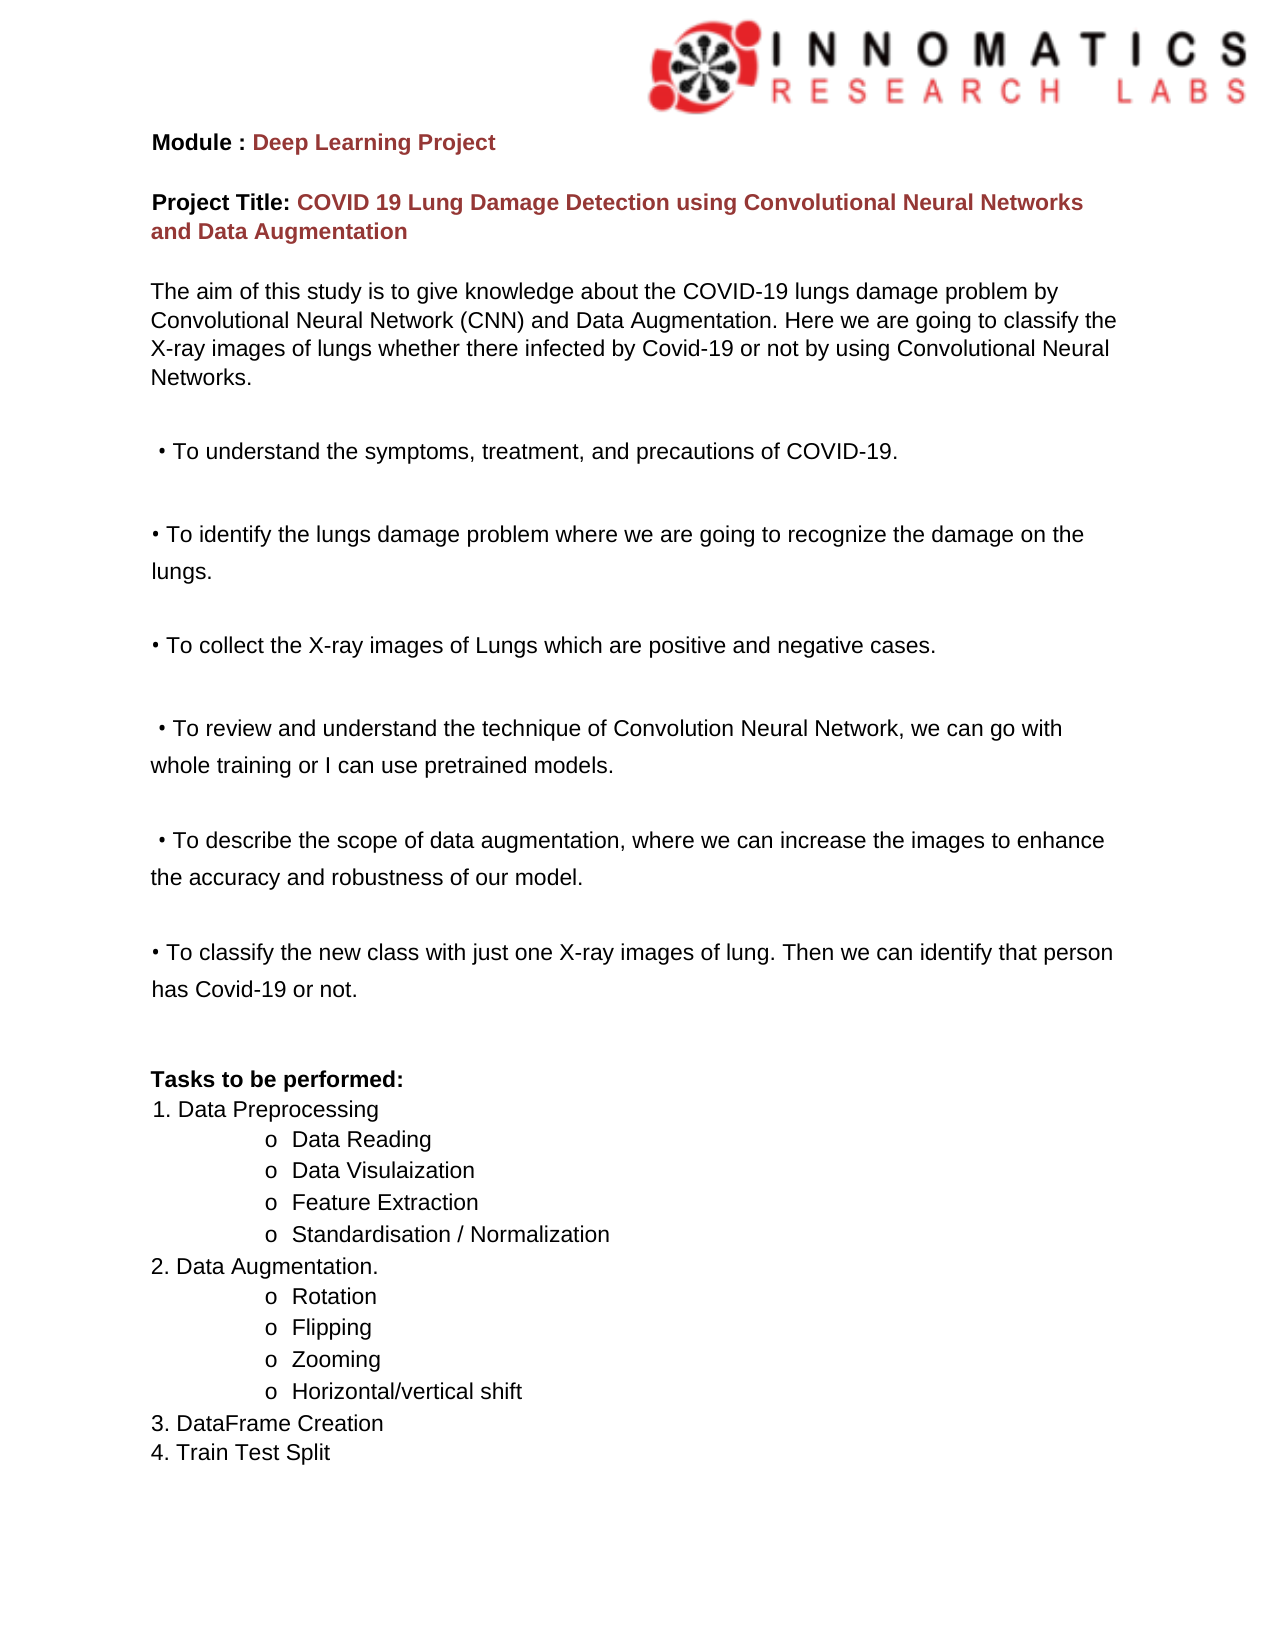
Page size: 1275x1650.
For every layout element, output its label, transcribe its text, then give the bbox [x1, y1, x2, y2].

text 4. Train Test Split [151, 1439, 1262, 1466]
text • To understand the symptoms, treatment, and precautions of COVID-19. [158, 426, 1262, 472]
text o Feature Extraction [264, 1189, 1262, 1217]
text Project Title: COVID 19 Lung Damage Detection using Convolutional Neural Networks and Data Augmentation [151, 189, 1089, 244]
text o Standardisation / Normalization [264, 1221, 1262, 1249]
text o Rotation [264, 1283, 1262, 1311]
text 2. Data Augmentation. [151, 1253, 1262, 1279]
text • To collect the X-ray images of Lungs which are positive and negative cases. [151, 620, 1262, 667]
text • To describe the scope of data augmentation, where we can increase the images to enhance the accuracy and robustness of our model. [150, 814, 1113, 890]
text o Flipping [264, 1314, 1262, 1343]
text o Data Visulaization [264, 1157, 1262, 1186]
text 3. DataFrame Creation [151, 1409, 1262, 1436]
text 1. Data Preprocessing [152, 1096, 1262, 1122]
text o Zooming [264, 1346, 1262, 1374]
text o Horizontal/vertical shift [264, 1378, 1262, 1406]
text • To review and understand the technique of Convolution Neural Network, we can go with whole training or I can use pretrained models. [150, 703, 1070, 779]
text • To classify the new class with just one X-ray images of lung. Then we can identify that person has Covid-19 or not. [151, 926, 1121, 1002]
text The aim of this study is to give knowledge about the COVID-19 lungs damage problem by Convolutional Neural Network (CNN) and Data Augmentation. Here we are going to classify the X-ray images of lungs whether there infected by Covid-19 or not by using Convolutional Neural Networks. [150, 278, 1123, 390]
text Module : Deep Learning Project [152, 129, 1262, 155]
text • To identify the lungs damage problem where we are going to recognize the damage on the lungs. [151, 508, 1092, 584]
text o Data Reading [264, 1126, 1262, 1154]
picture [634, 9, 1263, 127]
text Tasks to be performed: [150, 1066, 1262, 1092]
